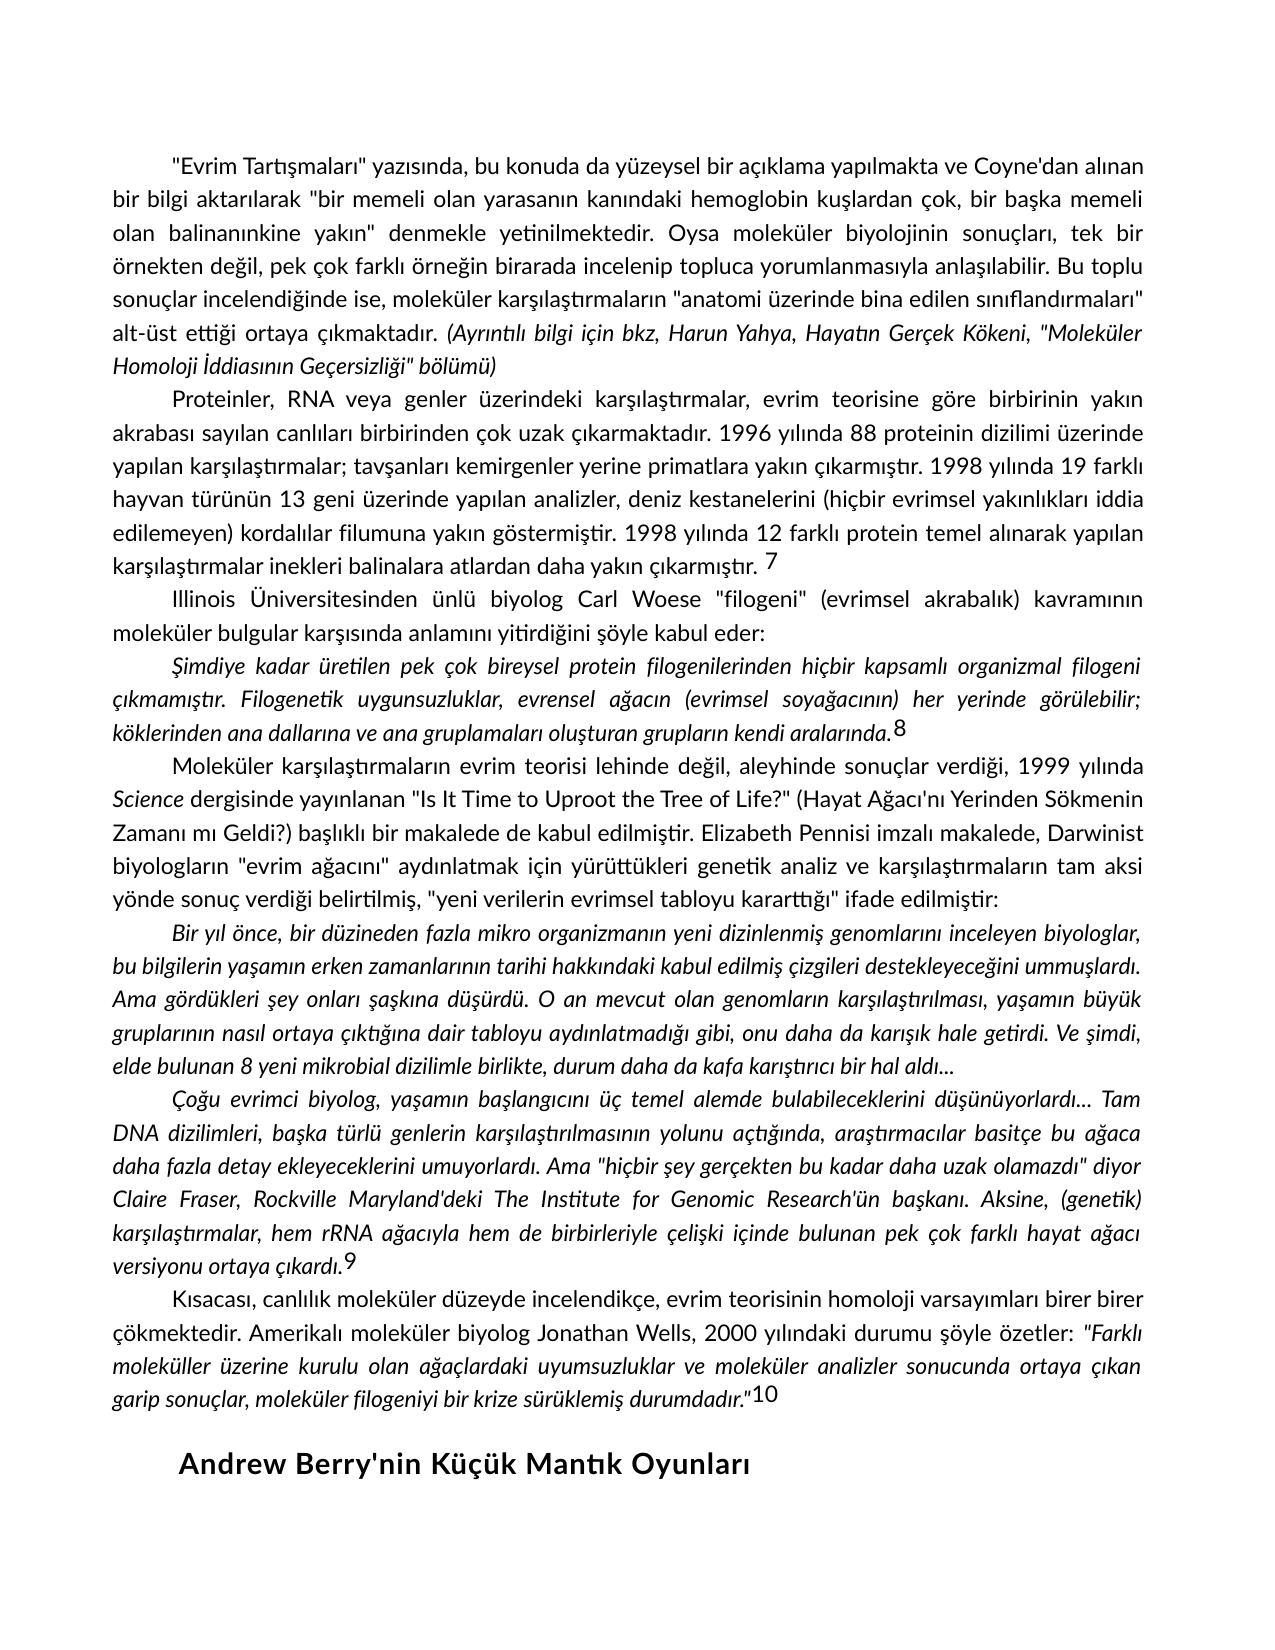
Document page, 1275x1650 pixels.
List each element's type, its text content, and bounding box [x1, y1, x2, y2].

text Şimdiye kadar üretilen pek çok bireysel protein filogenilerinden hiçbir kapsamlı organizmal filogeni çıkmamıştır. Filogenetik uygunsuzluklar, evrensel ağacın (evrimsel soyağacının) her yerinde görülebilir; köklerinden ana dallarına ve ana gruplamaları oluşturan grupların kendi aralarında.8 [112, 648, 1145, 748]
text Kısacası, canlılık moleküler düzeyde incelendikçe, evrim teorisinin homoloji varsayımları birer birer çökmektedir. Amerikalı moleküler biyolog Jonathan Wells, 2000 yılındaki durumu şöyle özetler: "Farklı moleküller üzerine kurulu olan ağaçlardaki uyumsuzluklar ve moleküler analizler sonucunda ortaya çıkan garip sonuçlar, moleküler filogeniyi bir krize sürüklemiş durumdadır."10 [112, 1281, 1145, 1414]
text Moleküler karşılaştırmaların evrim teorisi lehinde değil, aleyhinde sonuçlar verdiği, 1999 yılında Science dergisinde yayınlanan "Is It Time to Uproot the Tree of Life?" (Hayat Ağacı'nı Yerinden Sökmenin Zamanı mı Geldi?) başlıklı bir makalede de kabul edilmiştir. Elizabeth Pennisi imzalı makalede, Darwinist biyologların "evrim ağacını" aydınlatmak için yürüttükleri genetik analiz ve karşılaştırmaların tam aksi yönde sonuç verdiği belirtilmiş, "yeni verilerin evrimsel tabloyu kararttığı" ifade edilmiştir: [112, 748, 1145, 914]
text Bir yıl önce, bir düzineden fazla mikro organizmanın yeni dizinlenmiş genomlarını inceleyen biyologlar, bu bilgilerin yaşamın erken zamanlarının tarihi hakkındaki kabul edilmiş çizgileri destekleyeceğini ummuşlardı. Ama gördükleri şey onları şaşkına düşürdü. O an mevcut olan genomların karşılaştırılması, yaşamın büyük gruplarının nasıl ortaya çıktığına dair tabloyu aydınlatmadığı gibi, onu daha da karışık hale getirdi. Ve şimdi, elde bulunan 8 yeni mikrobial dizilimle birlikte, durum daha da kafa karıştırıcı bir hal aldı... [112, 914, 1145, 1081]
text Andrew Berry'nin Küçük Mantık Oyunları [112, 1448, 1145, 1481]
text "Evrim Tartışmaları" yazısında, bu konuda da yüzeysel bir açıklama yapılmakta ve Coyne'dan alınan bir bilgi aktarılarak "bir memeli olan yarasanın kanındaki hemoglobin kuşlardan çok, bir başka memeli olan balinanınkine yakın" denmekle yetinilmektedir. Oysa moleküler biyolojinin sonuçları, tek bir örnekten değil, pek çok farklı örneğin birarada incelenip topluca yorumlanmasıyla anlaşılabilir. Bu toplu sonuçlar incelendiğinde ise, moleküler karşılaştırmaların "anatomi üzerinde bina edilen sınıflandırmaları" alt-üst ettiği ortaya çıkmaktadır. (Ayrıntılı bilgi için bkz, Harun Yahya, Hayatın Gerçek Kökeni, "Moleküler Homoloji İddiasının Geçersizliği" bölümü) [112, 148, 1145, 381]
text Illinois Üniversitesinden ünlü biyolog Carl Woese "filogeni" (evrimsel akrabalık) kavramının moleküler bulgular karşısında anlamını yitirdiğini şöyle kabul eder: [112, 581, 1145, 648]
text Proteinler, RNA veya genler üzerindeki karşılaştırmalar, evrim teorisine göre birbirinin yakın akrabası sayılan canlıları birbirinden çok uzak çıkarmaktadır. 1996 yılında 88 proteinin dizilimi üzerinde yapılan karşılaştırmalar; tavşanları kemirgenler yerine primatlara yakın çıkarmıştır. 1998 yılında 19 farklı hayvan türünün 13 geni üzerinde yapılan analizler, deniz kestanelerini (hiçbir evrimsel yakınlıkları iddia edilemeyen) kordalılar filumuna yakın göstermiştir. 1998 yılında 12 farklı protein temel alınarak yapılan karşılaştırmalar inekleri balinalara atlardan daha yakın çıkarmıştır. 7 [112, 381, 1145, 581]
text Çoğu evrimci biyolog, yaşamın başlangıcını üç temel alemde bulabileceklerini düşünüyorlardı... Tam DNA dizilimleri, başka türlü genlerin karşılaştırılmasının yolunu açtığında, araştırmacılar basitçe bu ağaca daha fazla detay ekleyeceklerini umuyorlardı. Ama "hiçbir şey gerçekten bu kadar daha uzak olamazdı" diyor Claire Fraser, Rockville Maryland'deki The Institute for Genomic Research'ün başkanı. Aksine, (genetik) karşılaştırmalar, hem rRNA ağacıyla hem de birbirleriyle çelişki içinde bulunan pek çok farklı hayat ağacı versiyonu ortaya çıkardı.9 [112, 1081, 1145, 1281]
